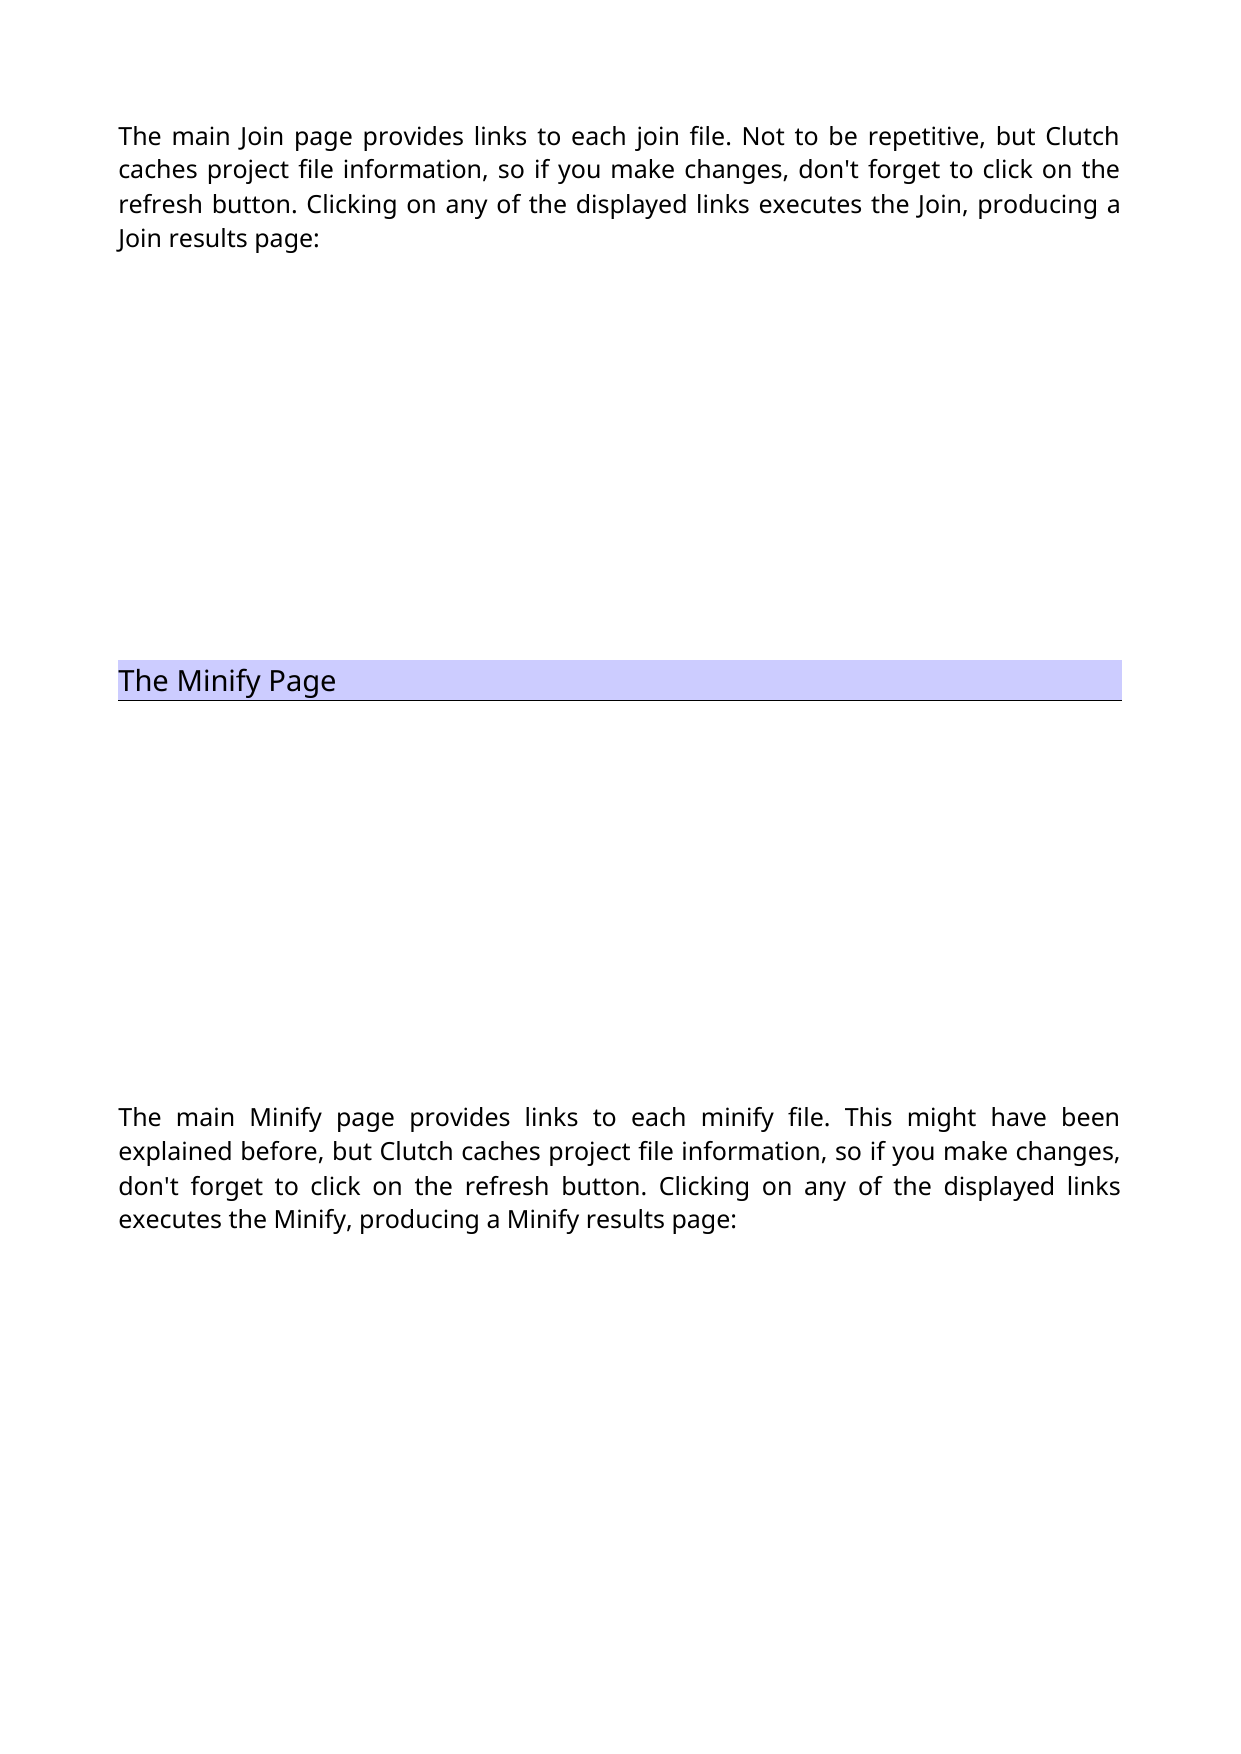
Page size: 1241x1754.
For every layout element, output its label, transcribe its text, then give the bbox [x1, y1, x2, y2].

text The main Minify page provides links to each minify file. This might have been explained before, but Clutch caches project file information, so if you make changes, don't forget to click on the refresh button. Clicking on any of the displayed links executes the Minify, producing a Minify results page: [118, 1100, 1122, 1236]
text The main Join page provides links to each join file. Not to be repetitive, but Clutch caches project file information, so if you make changes, don't forget to click on the refresh button. Clicking on any of the displayed links executes the Join, producing a Join results page: [118, 118, 1122, 254]
subtitle The Minify Page [118, 660, 1122, 700]
